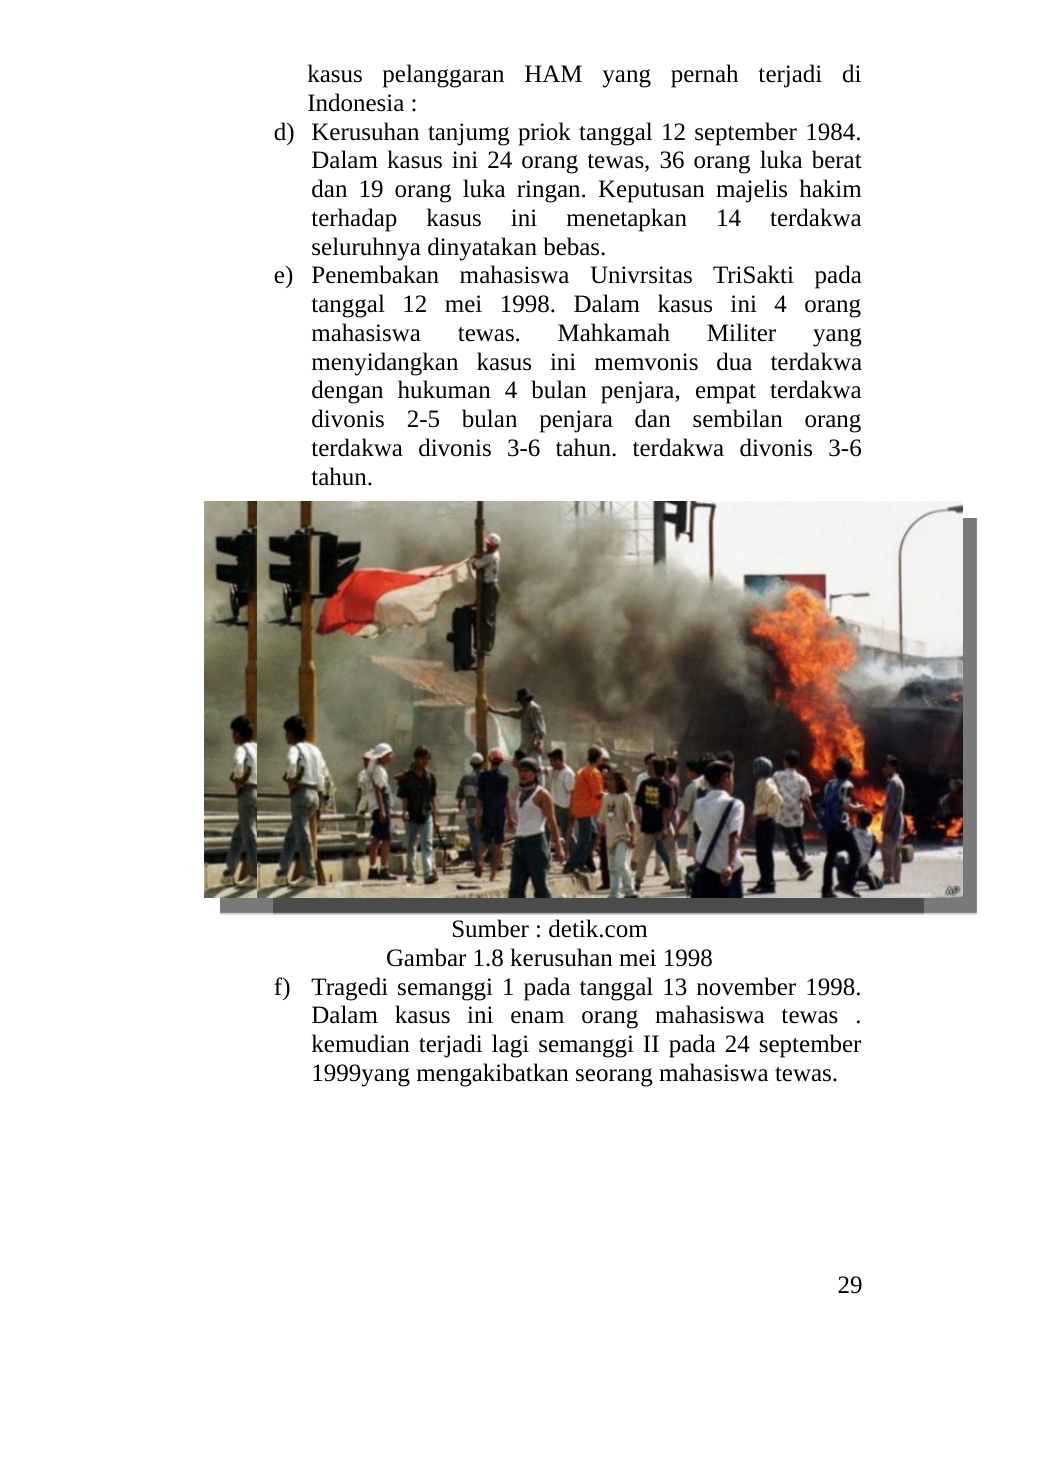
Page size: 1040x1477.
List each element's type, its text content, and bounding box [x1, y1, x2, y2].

list Penembakan mahasiswa Univrsitas TriSakti pada tanggal 12 mei 1998. Dalam kasus ini 4 orang mahasiswa tewas. Mahkamah Militer yang menyidangkan kasus ini memvonis dua terdakwa dengan hukuman 4 bulan penjara, empat terdakwa divonis 2-5 bulan penjara dan sembilan orang terdakwa divonis 3-6 tahun. terdakwa divonis 3-6 tahun. [274, 260, 862, 490]
text Sumber : detik.com [236, 915, 862, 943]
list Tragedi semanggi 1 pada tanggal 13 november 1998. Dalam kasus ini enam orang mahasiswa tewas . kemudian terjadi lagi semanggi II pada 24 september 1999yang mengakibatkan seorang mahasiswa tewas. [274, 972, 862, 1087]
text [236, 490, 862, 501]
text kasus pelanggaran HAM yang pernah terjadi di Indonesia : [307, 59, 862, 117]
list Kerusuhan tanjumg priok tanggal 12 september 1984. Dalam kasus ini 24 orang tewas, 36 orang luka berat dan 19 orang luka ringan. Keputusan majelis hakim terhadap kasus ini menetapkan 14 terdakwa seluruhnya dinyatakan bebas. [274, 117, 862, 260]
text Gambar 1.8 kerusuhan mei 1998 [236, 943, 862, 972]
picture [204, 501, 963, 898]
